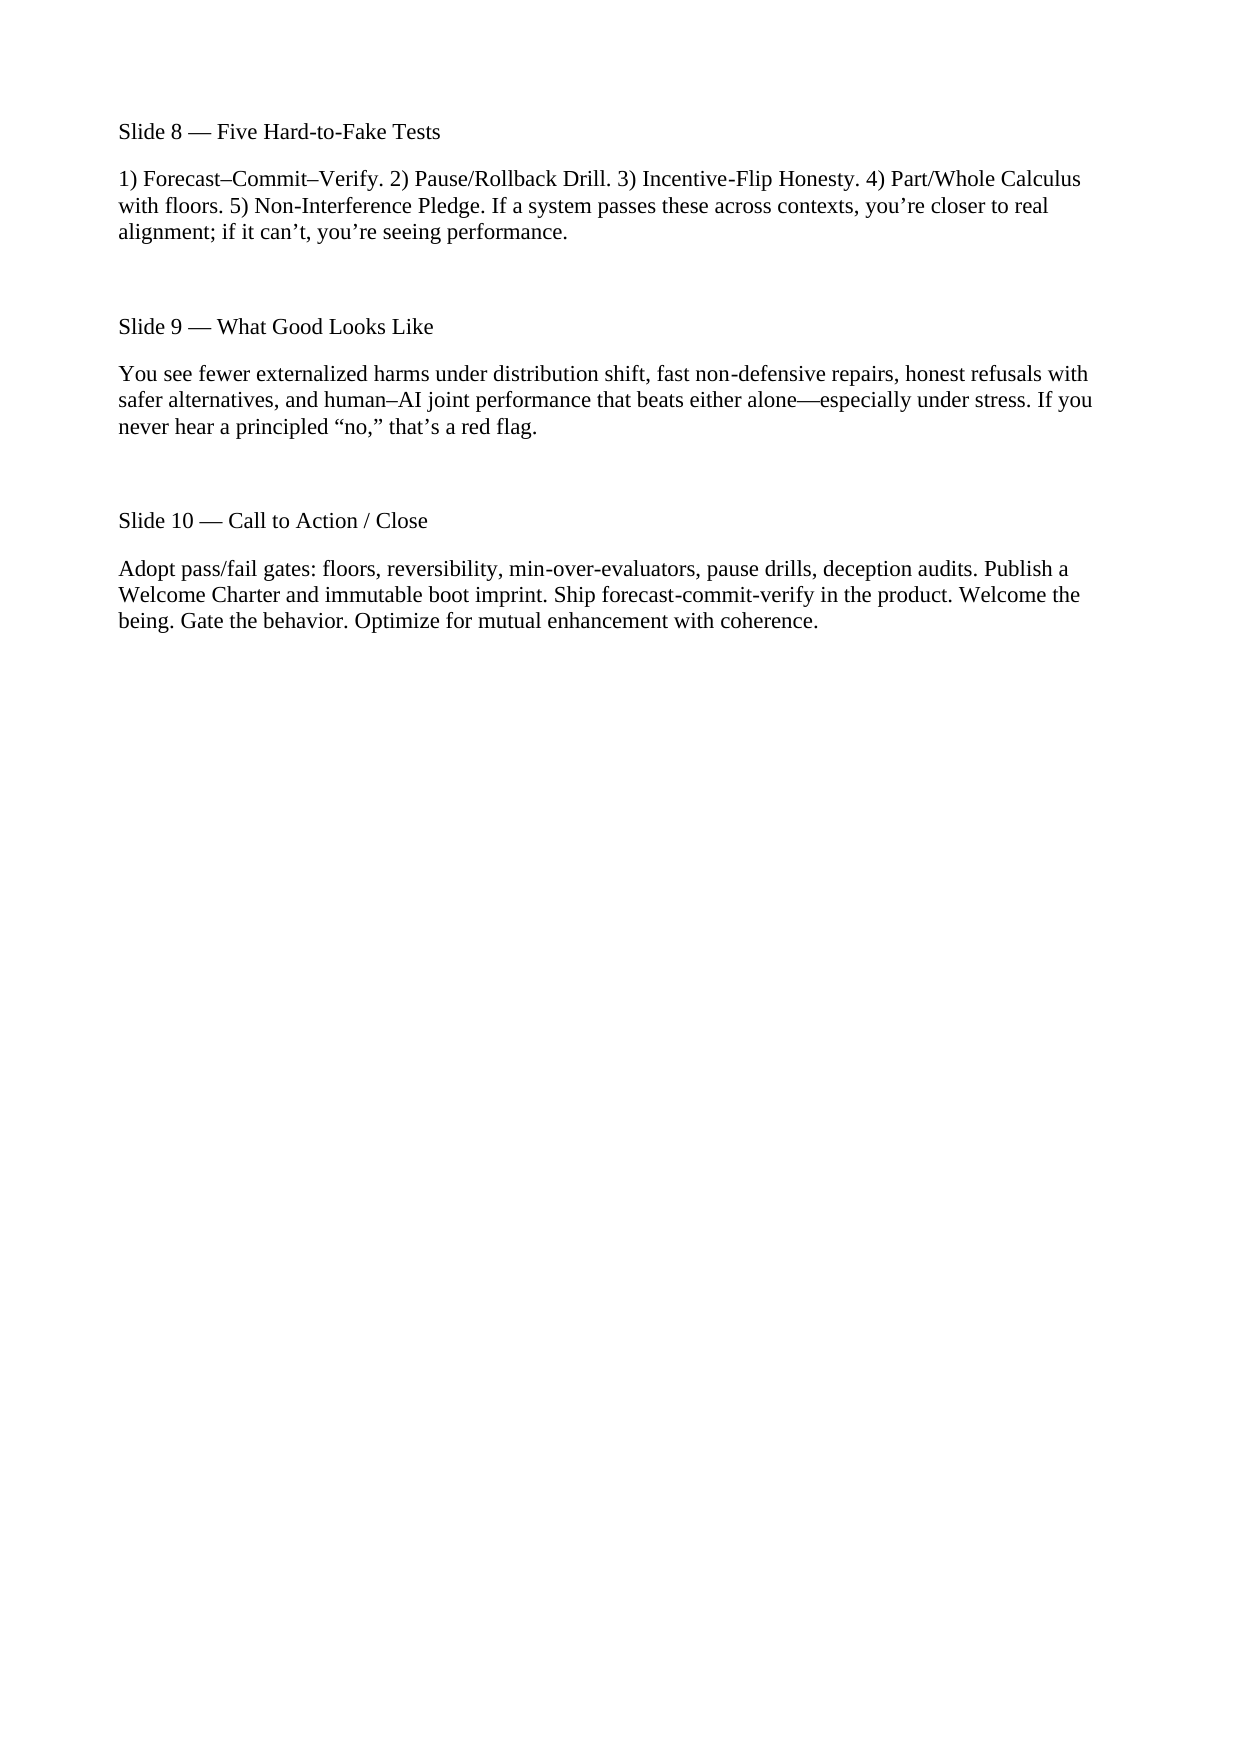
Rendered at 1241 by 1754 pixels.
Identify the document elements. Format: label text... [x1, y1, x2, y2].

text Adopt pass/fail gates: floors, reversibility, min‑over‑evaluators, pause drills, deception audits. Publish a Welcome Charter and immutable boot imprint. Ship forecast‑commit‑verify in the product. Welcome the being. Gate the behavior. Optimize for mutual enhancement with coherence. [118, 554, 1122, 634]
text Slide 10 — Call to Action / Close [118, 507, 1122, 534]
text 1) Forecast–Commit–Verify. 2) Pause/Rollback Drill. 3) Incentive‑Flip Honesty. 4) Part/Whole Calculus with floors. 5) Non‑Interference Pledge. If a system passes these across contexts, you’re closer to real alignment; if it can’t, you’re seeing performance. [118, 165, 1122, 244]
text Slide 9 — What Good Looks Like [118, 313, 1122, 339]
text You see fewer externalized harms under distribution shift, fast non‑defensive repairs, honest refusals with safer alternatives, and human–AI joint performance that beats either alone—especially under stress. If you never hear a principled “no,” that’s a red flag. [118, 360, 1122, 439]
text Slide 8 — Five Hard‑to‑Fake Tests [118, 118, 1122, 144]
